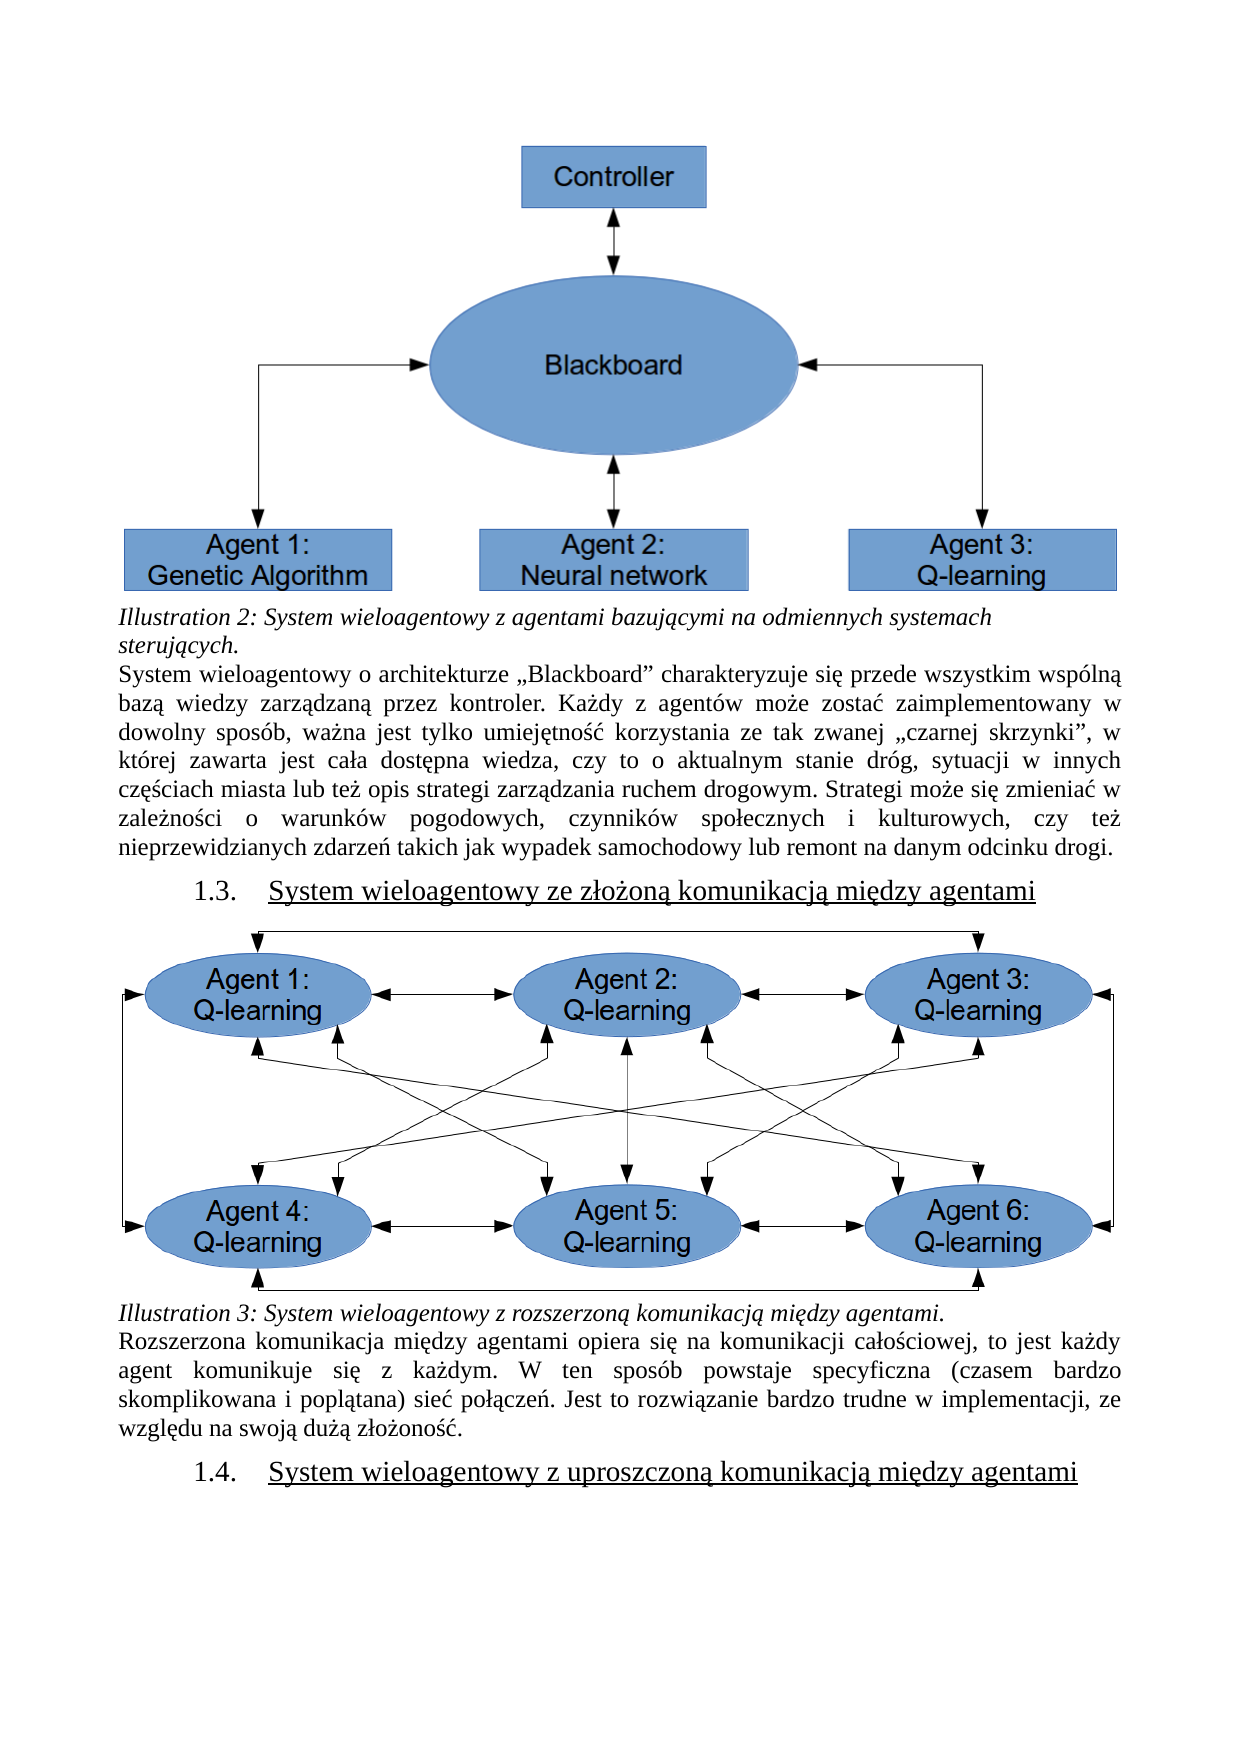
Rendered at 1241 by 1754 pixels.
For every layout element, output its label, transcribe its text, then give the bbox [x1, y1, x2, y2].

text System wieloagentowy o architekturze „Blackboard” charakteryzuje się przede wszystkim wspólną bazą wiedzy zarządzaną przez kontroler. Każdy z agentów może zostać zaimplementowany w dowolny sposób, ważna jest tylko umiejętność korzystania ze tak zwanej „czarnej skrzynki”, w której zawarta jest cała dostępna wiedza, czy to o aktualnym stanie dróg, sytuacji w innych częściach miasta lub też opis strategi zarządzania ruchem drogowym. Strategi może się zmieniać w zależności o warunków pogodowych, czynników społecznych i kulturowych, czy też nieprzewidzianych zdarzeń takich jak wypadek samochodowy lub remont na danym odcinku drogi. [118, 659, 1122, 860]
text Illustration 2: System wieloagentowy z agentami bazującymi na odmiennych systemach sterujących. [118, 602, 1122, 659]
text Illustration 3: System wieloagentowy z rozszerzoną komunikacją między agentami. [118, 1298, 1122, 1326]
list System wieloagentowy z uproszczoną komunikacją między agentami [193, 1454, 1122, 1487]
text [118, 906, 1122, 919]
picture [118, 919, 1123, 1298]
picture [118, 130, 1123, 602]
text Rozszerzona komunikacja między agentami opiera się na komunikacji całościowej, to jest każdy agent komunikuje się z każdym. W ten sposób powstaje specyficzna (czasem bardzo skomplikowana i poplątana) sieć połączeń. Jest to rozwiązanie bardzo trudne w implementacji, ze względu na swoją dużą złożoność. [118, 1326, 1122, 1441]
list System wieloagentowy ze złożoną komunikacją między agentami [193, 873, 1122, 906]
